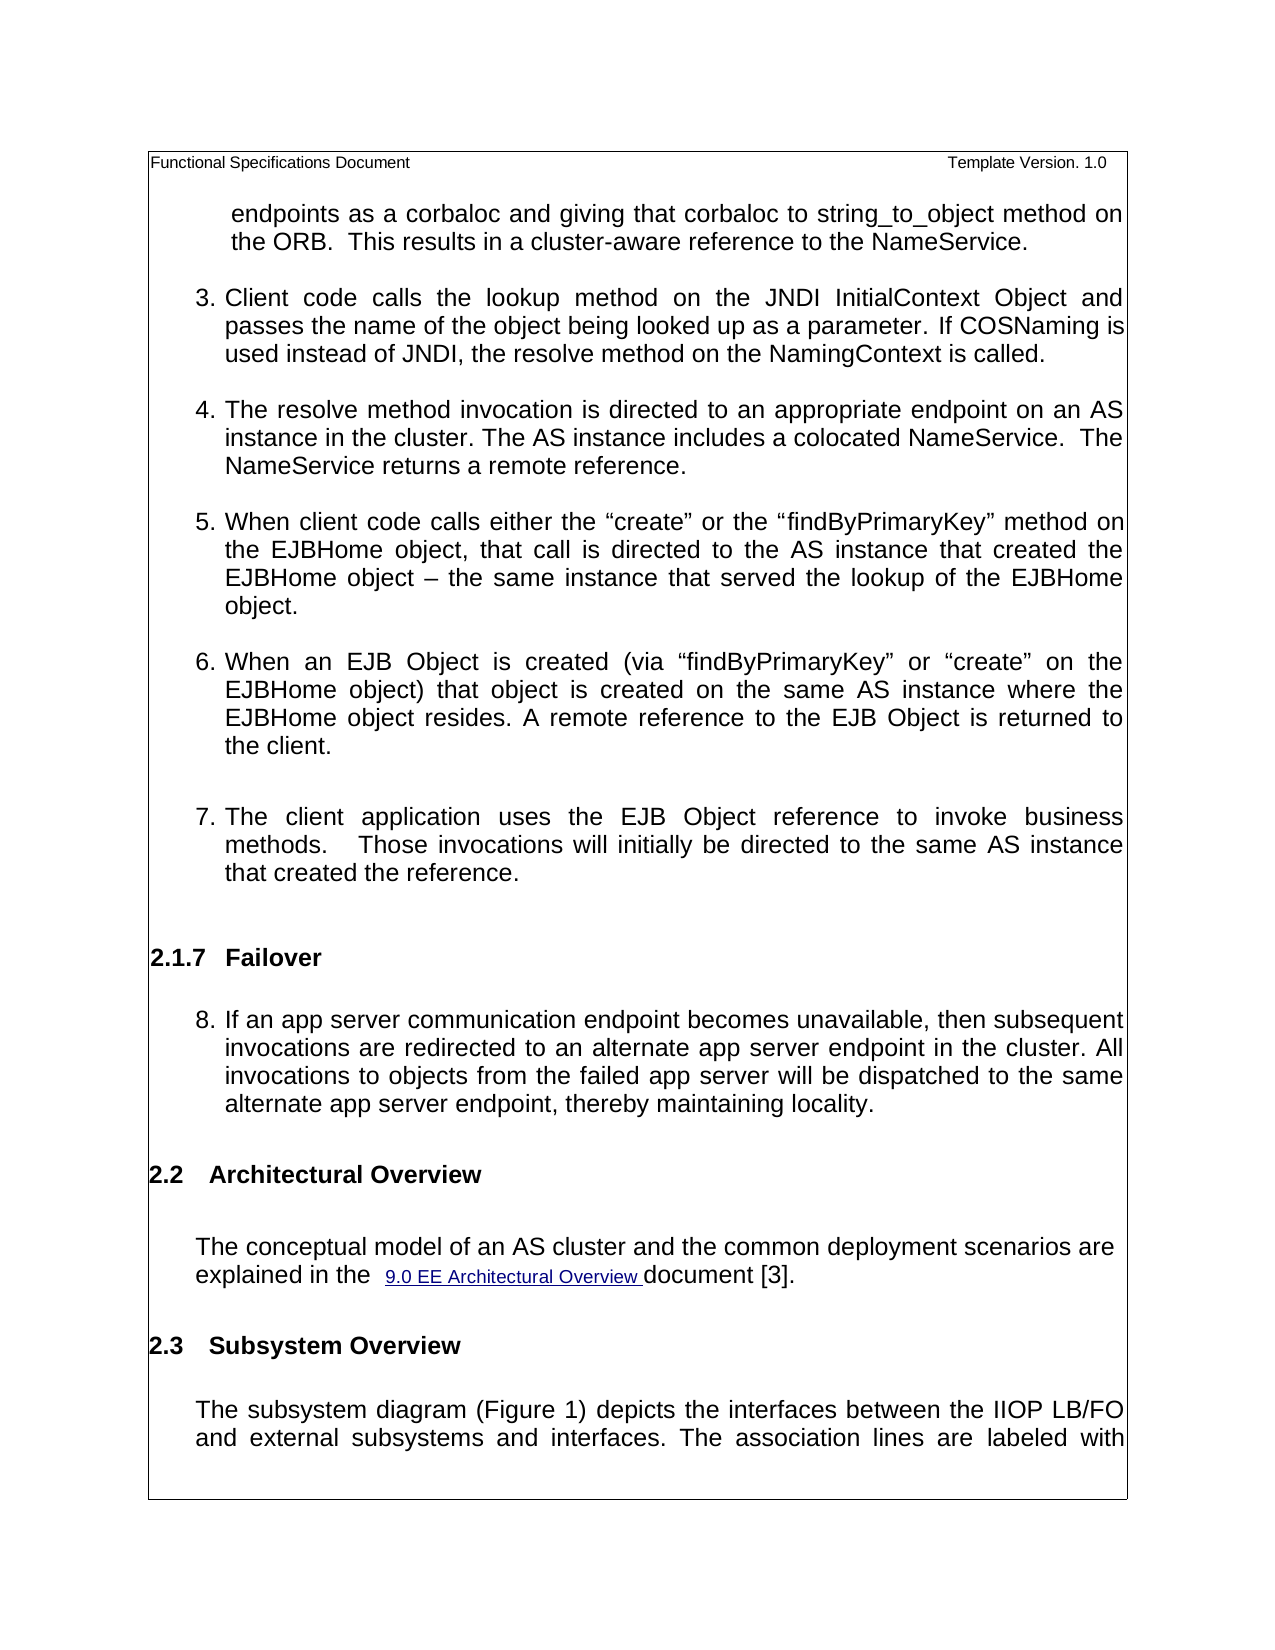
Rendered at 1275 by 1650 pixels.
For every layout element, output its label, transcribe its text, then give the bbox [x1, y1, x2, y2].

list The resolve method invocation is directed to an appropriate endpoint on an AS instance in the cluster. The AS instance includes a colocated NameService. The NameService returns a remote reference. [195, 396, 1125, 480]
text The conceptual model of an AS cluster and the common deployment scenarios are explained in the 9.0 EE Architectural Overview document [3]. [195, 1233, 1125, 1289]
text The subsystem diagram (Figure 1) depicts the interfaces between the IIOP LB/FO and external subsystems and interfaces. The association lines are labeled with [195, 1396, 1125, 1452]
subtitle Subsystem Overview [149, 1332, 1125, 1360]
list endpoints as a corbaloc and giving that corbaloc to string_to_object method on the ORB. This results in a cluster-aware reference to the NameService. [201, 200, 1125, 256]
list When an EJB Object is created (via “findByPrimaryKey” or “create” on the EJBHome object) that object is created on the same AS instance where the EJBHome object resides. A remote reference to the EJB Object is returned to the client. [195, 648, 1125, 760]
list The client application uses the EJB Object reference to invoke business methods. Those invocations will initially be directed to the same AS instance that created the reference. [195, 803, 1125, 887]
subtitle Architectural Overview [149, 1161, 1125, 1189]
list Client code calls the lookup method on the JNDI InitialContext Object and passes the name of the object being looked up as a parameter. If COSNaming is used instead of JNDI, the resolve method on the NamingContext is called. [195, 284, 1125, 368]
list When client code calls either the “create” or the “findByPrimaryKey” method on the EJBHome object, that call is directed to the AS instance that created the EJBHome object – the same instance that served the lookup of the EJBHome object. [195, 508, 1125, 620]
subtitle Failover [150, 944, 1125, 972]
list If an app server communication endpoint becomes unavailable, then subsequent invocations are redirected to an alternate app server endpoint in the cluster. All invocations to objects from the failed app server will be dispatched to the same alternate app server endpoint, thereby maintaining locality. [195, 1006, 1125, 1118]
